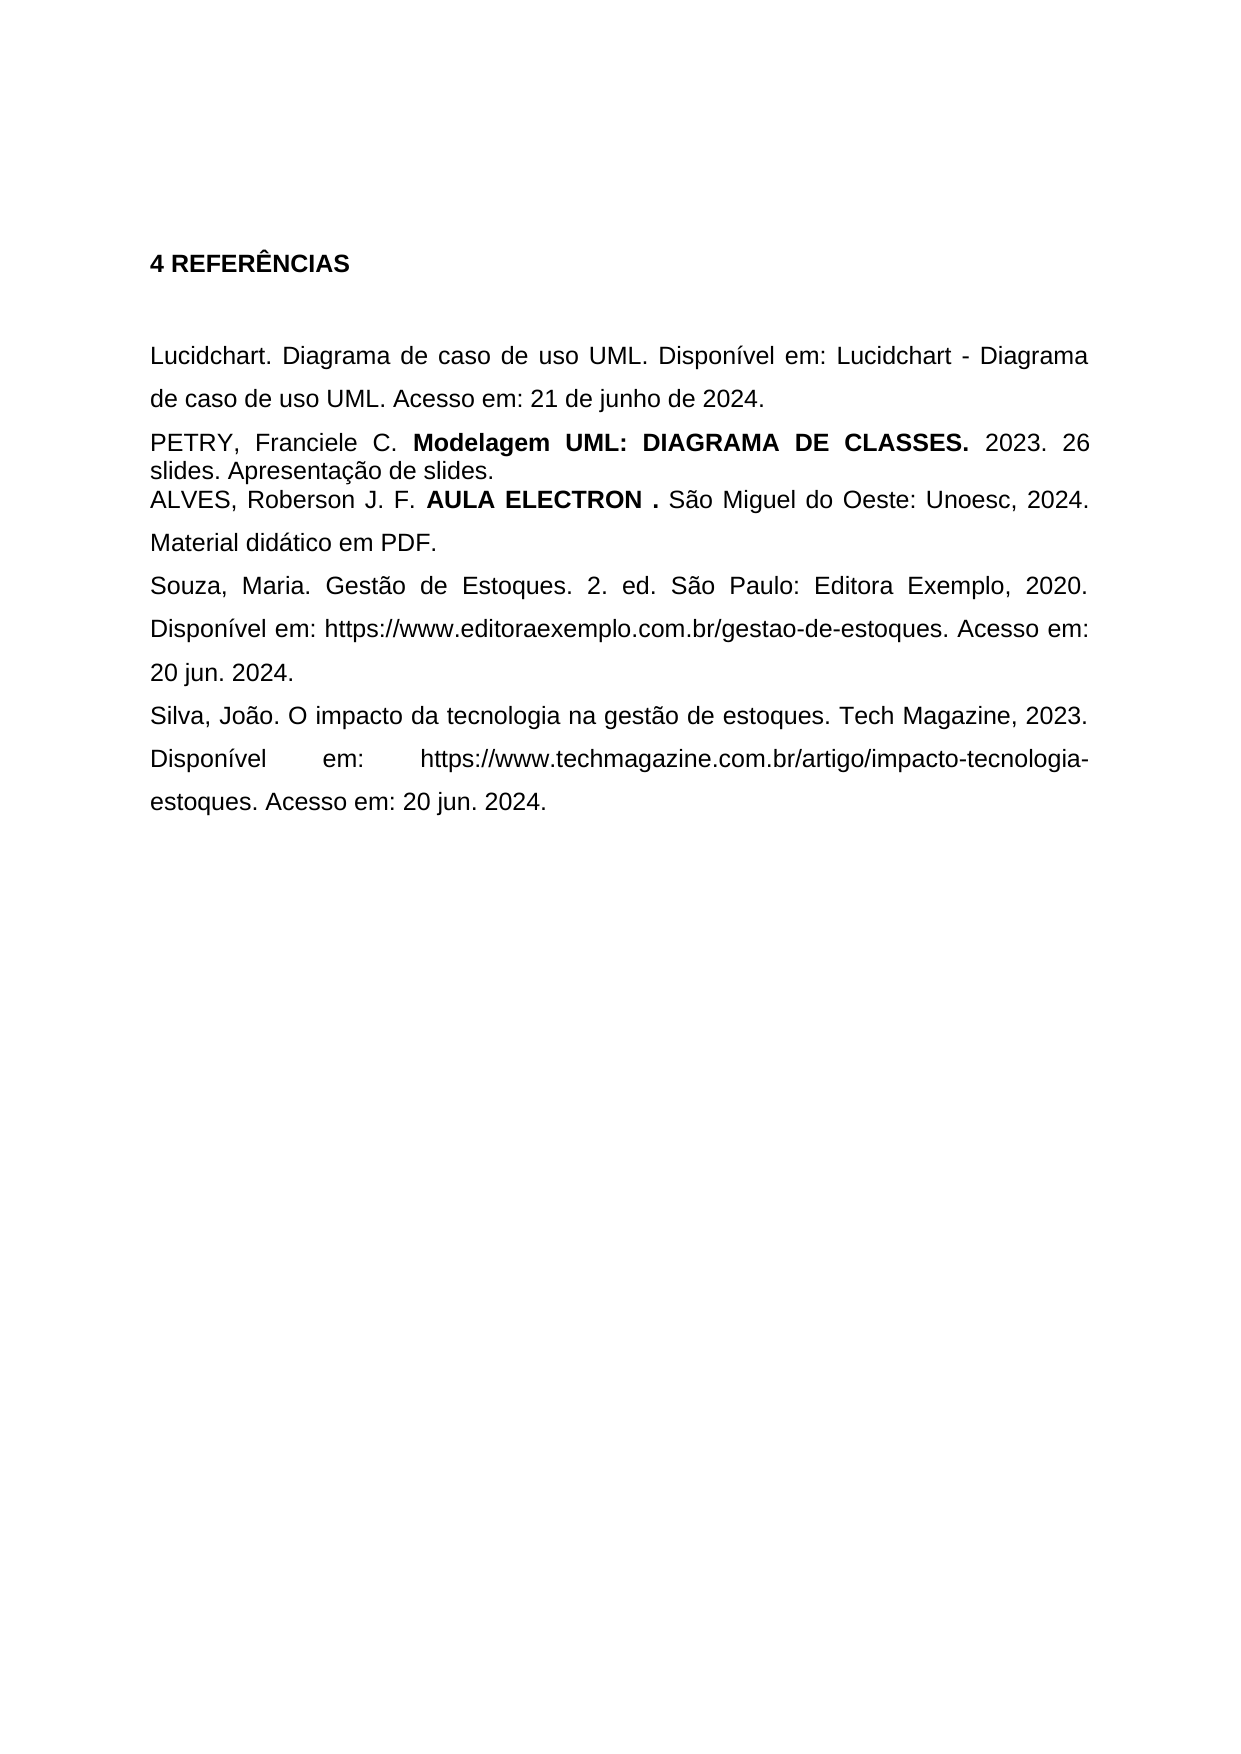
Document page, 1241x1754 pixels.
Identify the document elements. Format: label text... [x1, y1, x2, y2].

text ALVES, Roberson J. F. AULA ELECTRON . São Miguel do Oeste: Unoesc, 2024. Material didático em PDF. [150, 485, 1090, 557]
text Lucidchart. Diagrama de caso de uso UML. Disponível em: Lucidchart - Diagrama de caso de uso UML. Acesso em: 21 de junho de 2024. [150, 341, 1090, 413]
text Souza, Maria. Gestão de Estoques. 2. ed. São Paulo: Editora Exemplo, 2020. Disponível em: https://www.editoraexemplo.com.br/gestao-de-estoques. Acesso em: 20 jun. 2024. [150, 571, 1090, 686]
text 4 REFERÊNCIAS [150, 249, 1090, 277]
text PETRY, Franciele C. Modelagem UML: DIAGRAMA DE CLASSES. 2023. 26 slides. Apresentação de slides. [150, 427, 1090, 485]
text Silva, João. O impacto da tecnologia na gestão de estoques. Tech Magazine, 2023. Disponível em: https://www.techmagazine.com.br/artigo/impacto-tecnologia-estoques. Acesso em: 20 jun. 2024. [150, 701, 1090, 816]
